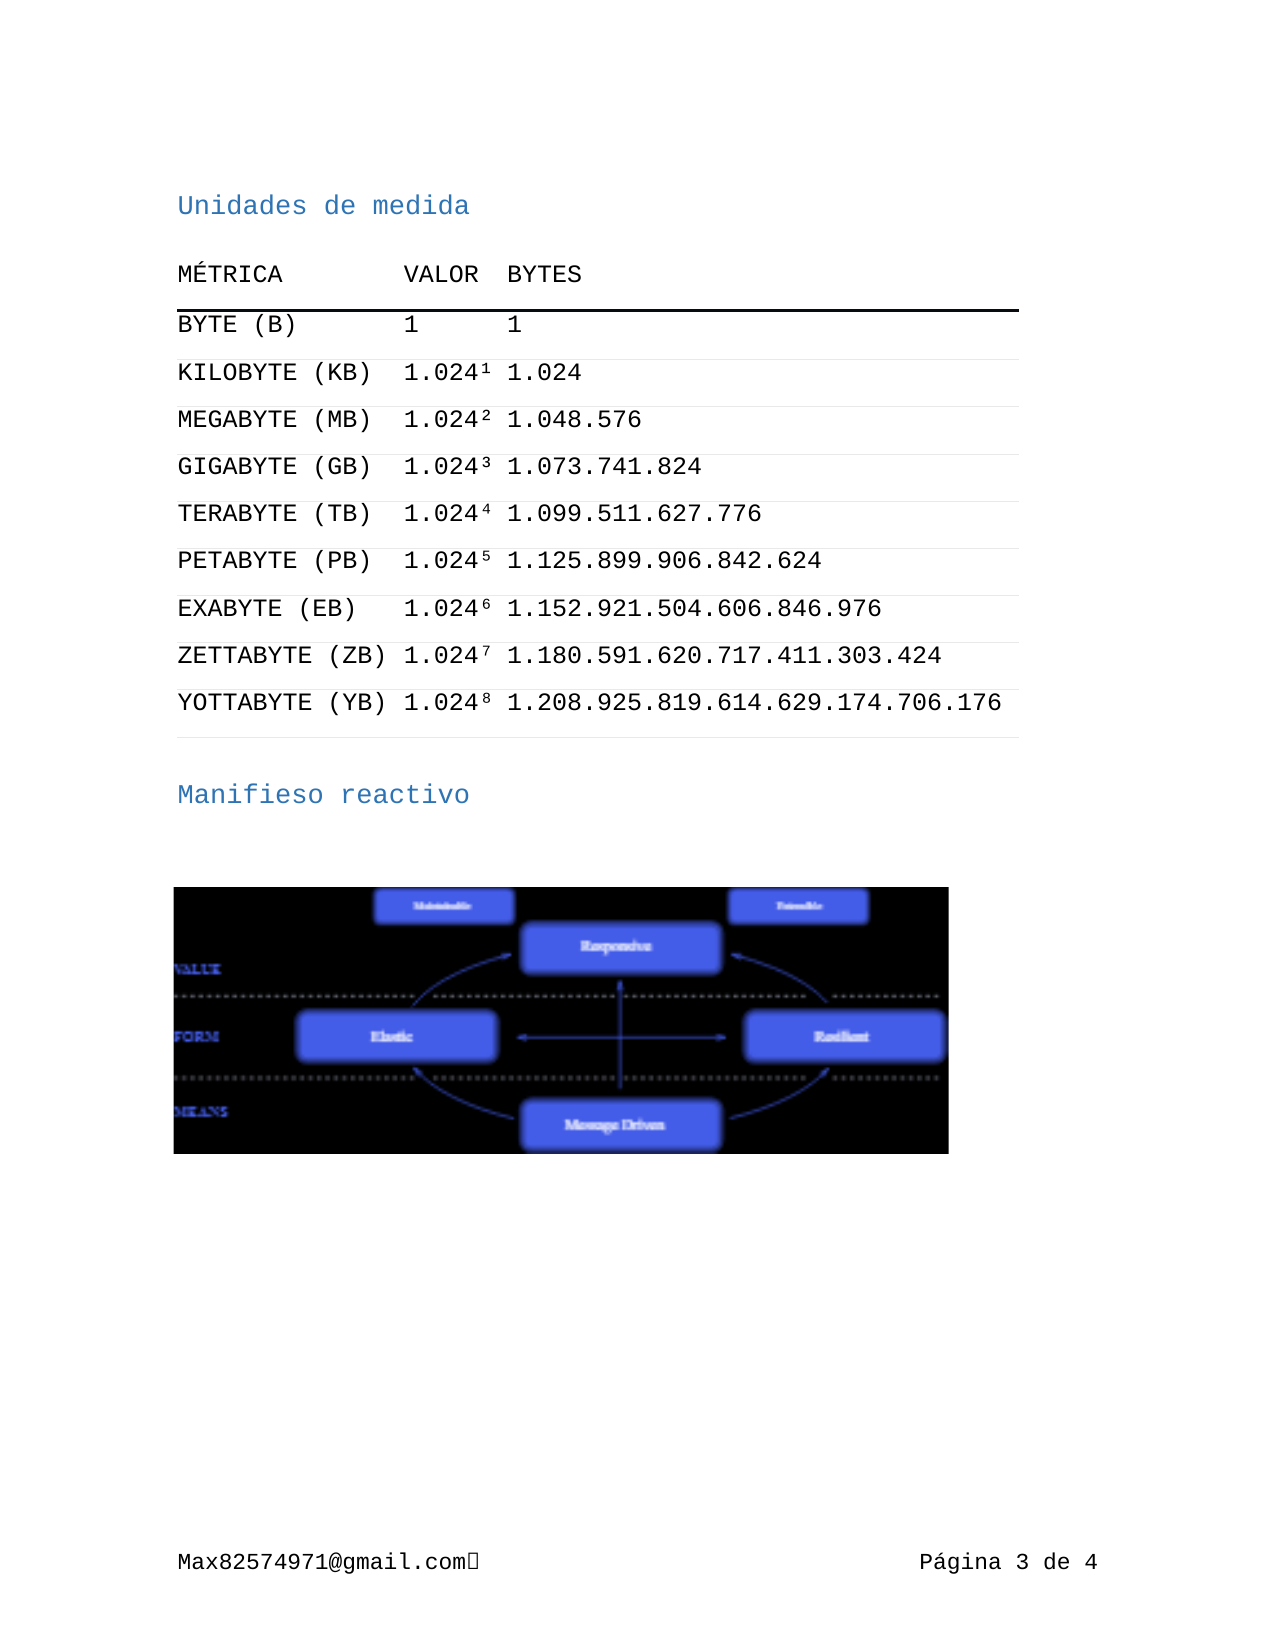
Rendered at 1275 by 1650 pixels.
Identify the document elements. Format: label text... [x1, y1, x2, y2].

table_cell 1.180.591.620.717.411.303.424 [507, 643, 1019, 689]
table_cell ZETTABYTE (ZB) [177, 643, 404, 689]
table_cell 1.024⁴ [404, 502, 507, 548]
picture [173, 887, 949, 1154]
table_cell 1.152.921.504.606.846.976 [507, 596, 1019, 642]
table_cell 1 [404, 312, 507, 359]
table_cell MEGABYTE (MB) [177, 407, 404, 453]
table_header VALOR [404, 262, 507, 309]
table_cell 1.024⁵ [404, 549, 507, 595]
table_cell 1.024⁶ [404, 596, 507, 642]
subtitle Manifieso reactivo [177, 781, 1098, 812]
table_cell 1.024³ [404, 455, 507, 501]
table_cell BYTE (B) [177, 312, 404, 359]
table_cell 1.099.511.627.776 [507, 502, 1019, 548]
table_header BYTES [507, 262, 1019, 309]
table_cell 1.048.576 [507, 407, 1019, 453]
table_cell EXABYTE (EB) [177, 596, 404, 642]
table_cell PETABYTE (PB) [177, 549, 404, 595]
table_cell 1.024 [507, 360, 1019, 406]
subtitle Unidades de medida [177, 192, 1098, 223]
table_cell KILOBYTE (KB) [177, 360, 404, 406]
table_header MÉTRICA [177, 262, 404, 309]
table_cell 1.208.925.819.614.629.174.706.176 [507, 690, 1019, 737]
table_cell GIGABYTE (GB) [177, 455, 404, 501]
table_cell TERABYTE (TB) [177, 502, 404, 548]
table_cell 1.125.899.906.842.624 [507, 549, 1019, 595]
table_cell 1.024⁸ [404, 690, 507, 737]
table_cell 1.024⁷ [404, 643, 507, 689]
table_cell 1.024¹ [404, 360, 507, 406]
table_cell 1.024² [404, 407, 507, 453]
table_cell 1.073.741.824 [507, 455, 1019, 501]
table_cell 1 [507, 312, 1019, 359]
table_cell YOTTABYTE (YB) [177, 690, 404, 737]
